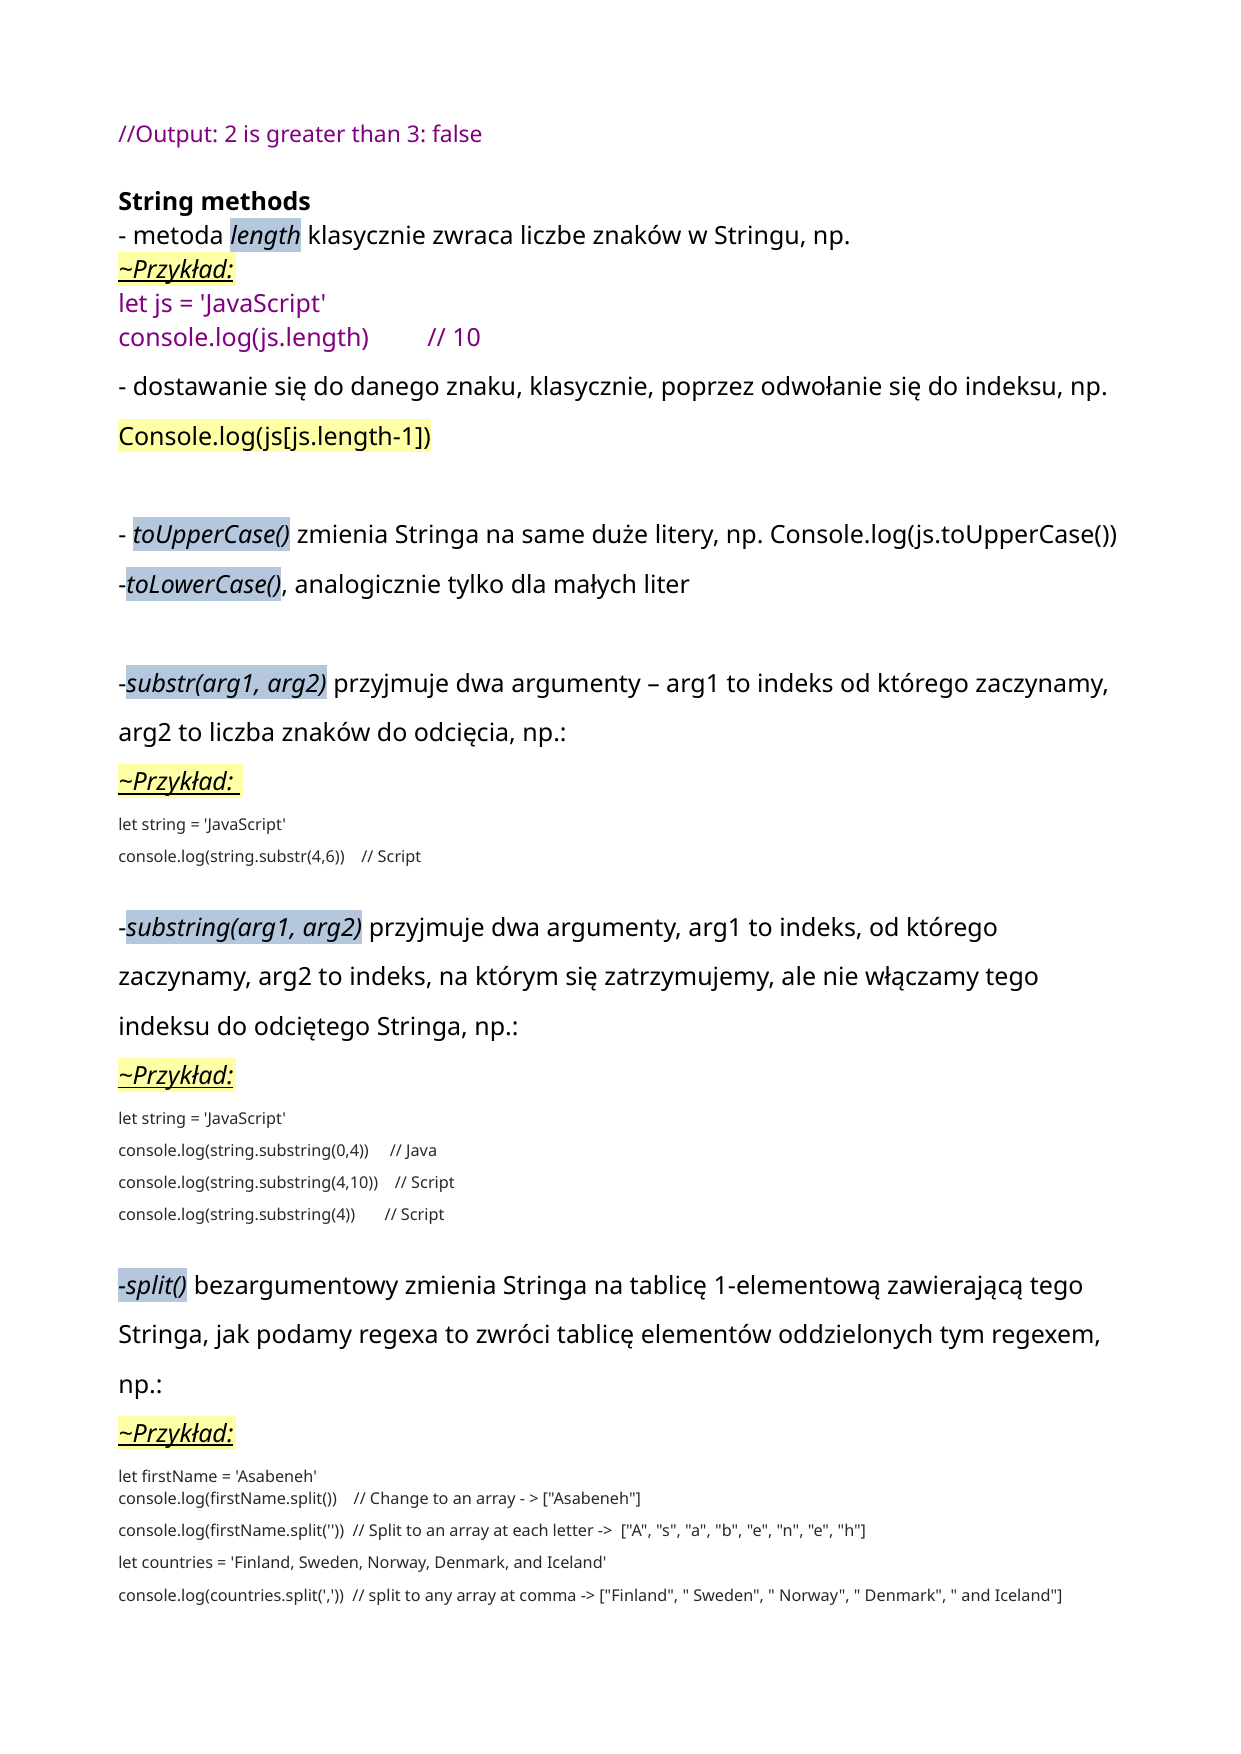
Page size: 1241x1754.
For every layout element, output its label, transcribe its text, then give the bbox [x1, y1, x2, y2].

text String methods [118, 183, 1122, 217]
text - metoda length klasycznie zwraca liczbe znaków w Stringu, np. [118, 217, 1122, 252]
text let js = 'JavaScript' [118, 286, 1122, 320]
text console.log(string.substr(4,6)) // Script [118, 846, 1122, 868]
text console.log(firstName.split()) // Change to an array - > ["Asabeneh"] [118, 1487, 1122, 1509]
text -split() bezargumentowy zmienia Stringa na tablicę 1-elementową zawierającą tego Stringa, jak podamy regexa to zwróci tablicę elementów oddzielonych tym regexem, np.: [118, 1268, 1122, 1400]
text let firstName = 'Asabeneh' [118, 1465, 1122, 1487]
text ~Przykład: [118, 764, 1122, 798]
text - dostawanie się do danego znaku, klasycznie, poprzez odwołanie się do indeksu, np. Console.log(js[js.length-1]) [118, 369, 1122, 452]
text - toUpperCase() zmienia Stringa na same duże litery, np. Console.log(js.toUpperCase()) [118, 517, 1122, 551]
text ~Przykład: [118, 252, 1122, 286]
text -toLowerCase(), analogicznie tylko dla małych liter [118, 567, 1122, 601]
text //Output: 2 is greater than 3: false [118, 118, 1122, 149]
text let countries = 'Finland, Sweden, Norway, Denmark, and Iceland' [118, 1551, 1122, 1574]
text let string = 'JavaScript' [118, 813, 1122, 836]
text ~Przykład: [118, 1058, 1122, 1092]
text console.log(string.substring(4)) // Script [118, 1203, 1122, 1226]
text console.log(js.length) // 10 [118, 320, 1122, 354]
text let string = 'JavaScript' [118, 1107, 1122, 1129]
text ~Przykład: [118, 1416, 1122, 1450]
text -substring(arg1, arg2) przyjmuje dwa argumenty, arg1 to indeks, od którego zaczynamy, arg2 to indeks, na którym się zatrzymujemy, ale nie włączamy tego indeksu do odciętego Stringa, np.: [118, 910, 1122, 1042]
text console.log(string.substring(4,10)) // Script [118, 1171, 1122, 1193]
text -substr(arg1, arg2) przyjmuje dwa argumenty – arg1 to indeks od którego zaczynamy, arg2 to liczba znaków do odcięcia, np.: [118, 665, 1122, 749]
text console.log(firstName.split('')) // Split to an array at each letter -> ["A", "s", "a", "b", "e", "n", "e", "h"] [118, 1519, 1122, 1542]
text console.log(countries.split(',')) // split to any array at comma -> ["Finland", " Sweden", " Norway", " Denmark", " and Iceland"] [118, 1583, 1122, 1606]
text console.log(string.substring(0,4)) // Java [118, 1139, 1122, 1161]
